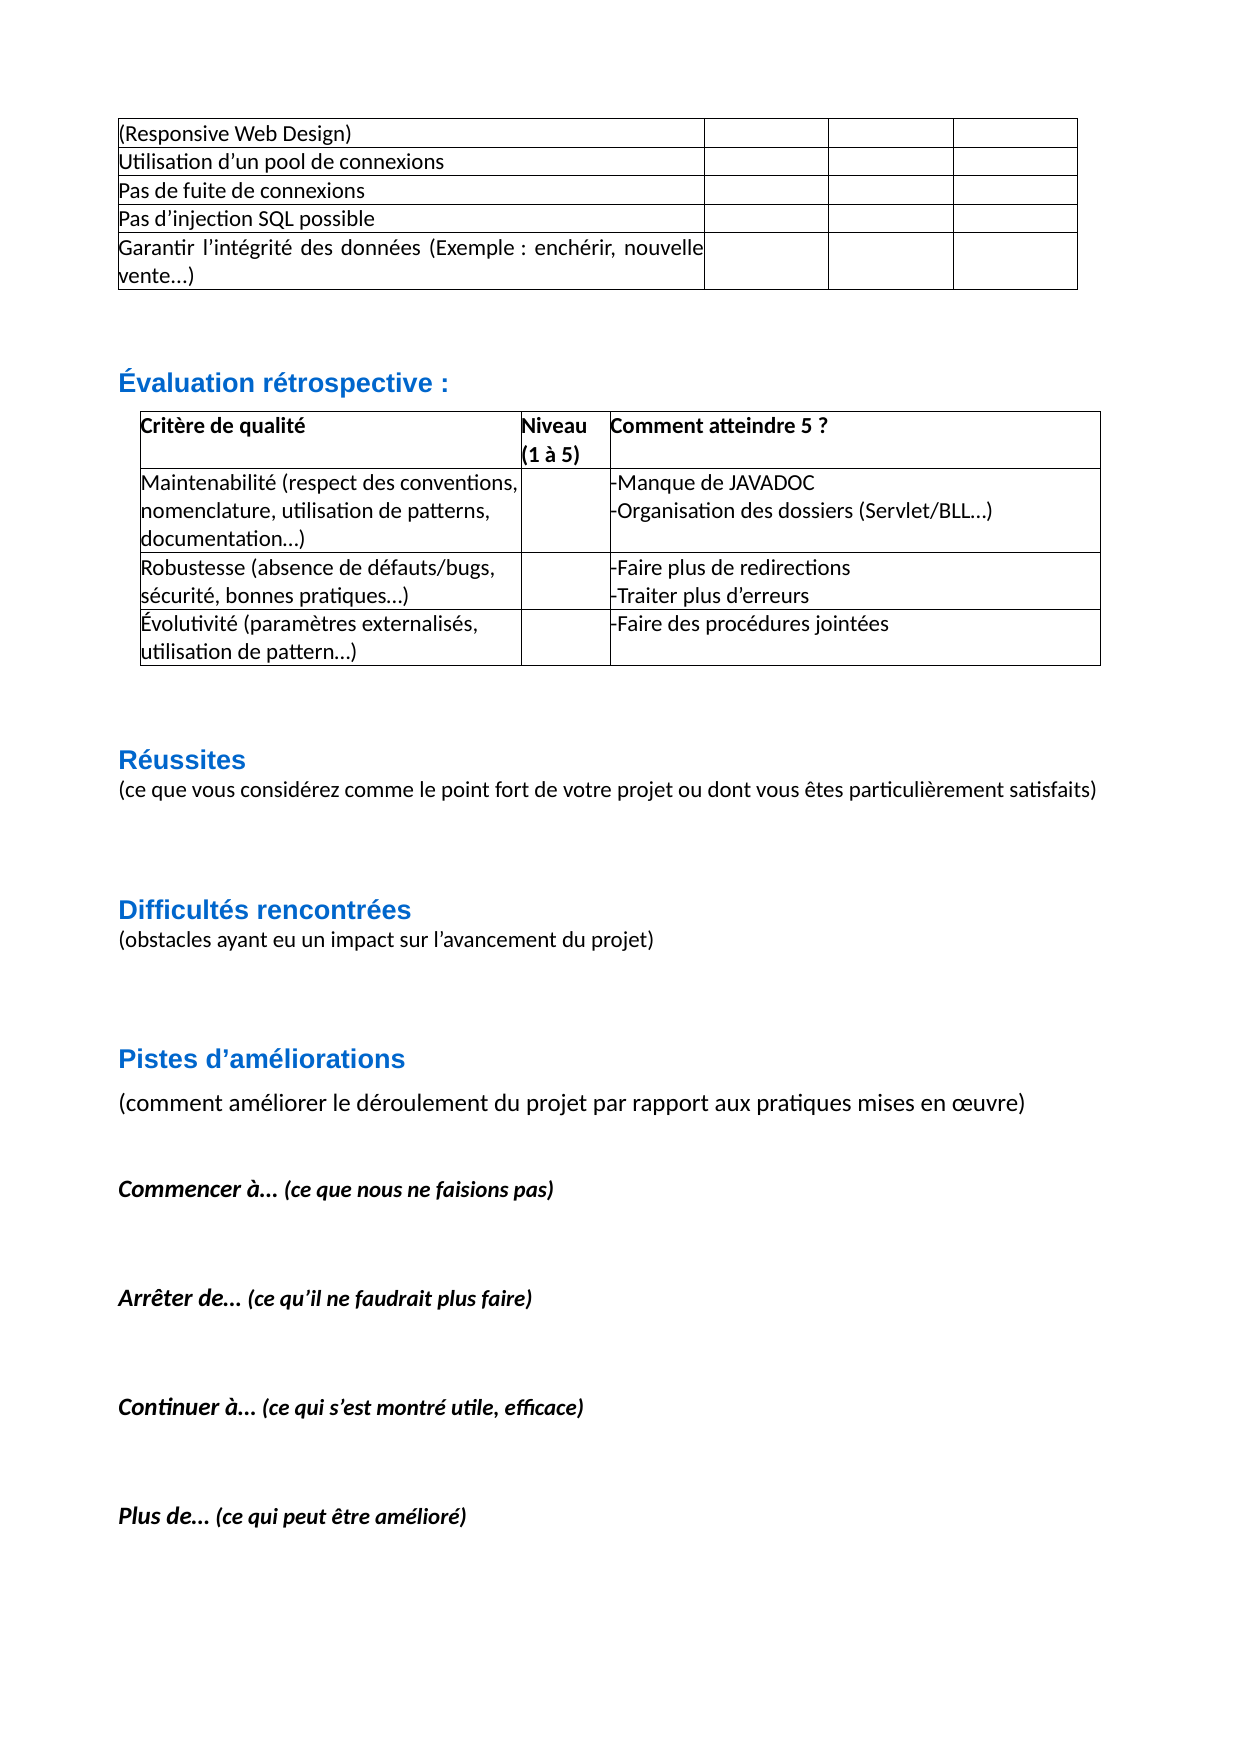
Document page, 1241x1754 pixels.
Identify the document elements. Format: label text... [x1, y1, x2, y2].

table_cell -Manque de JAVADOC -Organisation des dossiers (Servlet/BLL…) [611, 469, 1100, 552]
subtitle Évaluation rétrospective : [118, 367, 1122, 399]
table_cell Robustesse (absence de défauts/bugs, sécurité, bonnes pratiques…) [141, 553, 521, 609]
table_cell [829, 119, 953, 147]
table_cell -Faire plus de redirections -Traiter plus d’erreurs [611, 553, 1100, 609]
table_cell [829, 205, 953, 232]
text (comment améliorer le déroulement du projet par rapport aux pratiques mises en œuvre) [118, 1087, 1122, 1118]
table_cell (Responsive Web Design) [119, 119, 704, 147]
table_cell [705, 205, 828, 232]
table_cell [522, 610, 610, 665]
text Continuer à… (ce qui s’est montré utile, efficace) [118, 1391, 1122, 1422]
table_cell [705, 176, 828, 204]
table_cell [829, 233, 953, 289]
table_cell -Faire des procédures jointées [611, 610, 1100, 665]
table_cell Évolutivité (paramètres externalisés, utilisation de pattern…) [141, 610, 521, 665]
table_cell [954, 176, 1077, 204]
table_cell Maintenabilité (respect des conventions, nomenclature, utilisation de patterns, documentation…) [141, 469, 521, 552]
table_cell Pas d’injection SQL possible [119, 205, 704, 232]
subtitle Pistes d’améliorations [118, 1043, 1122, 1075]
table_cell Utilisation d’un pool de connexions [119, 148, 704, 175]
table_cell [705, 119, 828, 147]
table_cell [705, 233, 828, 289]
text Plus de… (ce qui peut être amélioré) [118, 1500, 1122, 1530]
table_header Niveau (1 à 5) [522, 412, 610, 468]
table_cell Garantir l’intégrité des données (Exemple : enchérir, nouvelle vente...) [119, 233, 704, 289]
text Commencer à… (ce que nous ne faisions pas) [118, 1173, 1122, 1204]
table_cell [829, 176, 953, 204]
table_cell [705, 148, 828, 175]
table_header Critère de qualité [141, 412, 521, 468]
table_cell [954, 148, 1077, 175]
table_cell [522, 469, 610, 552]
table_cell [522, 553, 610, 609]
table_cell [954, 205, 1077, 232]
text Arrêter de… (ce qu’il ne faudrait plus faire) [118, 1282, 1122, 1313]
table_cell [954, 233, 1077, 289]
table_cell [954, 119, 1077, 147]
table_cell Pas de fuite de connexions [119, 176, 704, 204]
subtitle Réussites (ce que vous considérez comme le point fort de votre projet ou dont vous êtes particulièrement satisfaits) [118, 744, 1122, 803]
table_cell [829, 148, 953, 175]
subtitle Difficultés rencontrées (obstacles ayant eu un impact sur l’avancement du projet) [118, 894, 1122, 953]
table_header Comment atteindre 5 ? [611, 412, 1100, 468]
